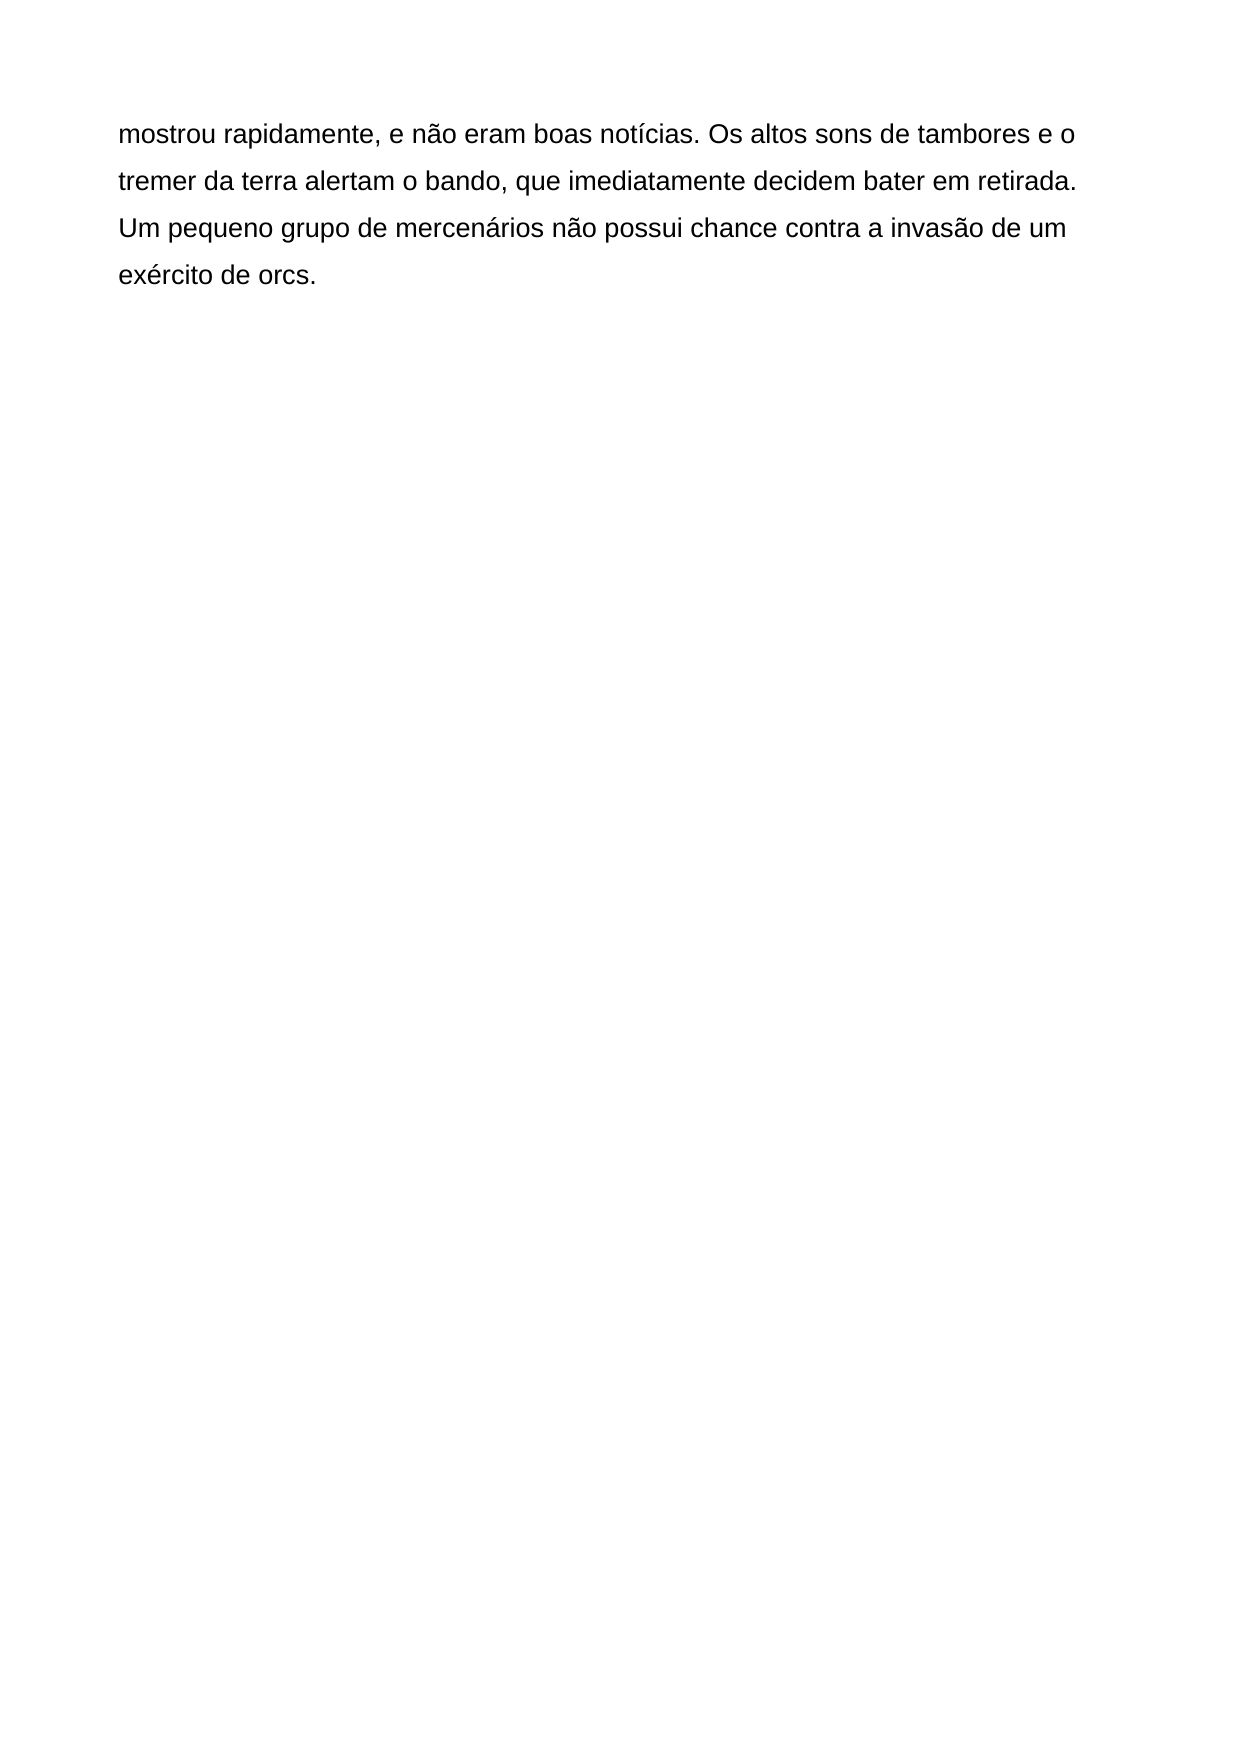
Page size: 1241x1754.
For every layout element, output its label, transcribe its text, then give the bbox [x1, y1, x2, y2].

text mostrou rapidamente, e não eram boas notícias. Os altos sons de tambores e o tremer da terra alertam o bando, que imediatamente decidem bater em retirada. Um pequeno grupo de mercenários não possui chance contra a invasão de um exército de orcs. [118, 118, 1122, 290]
